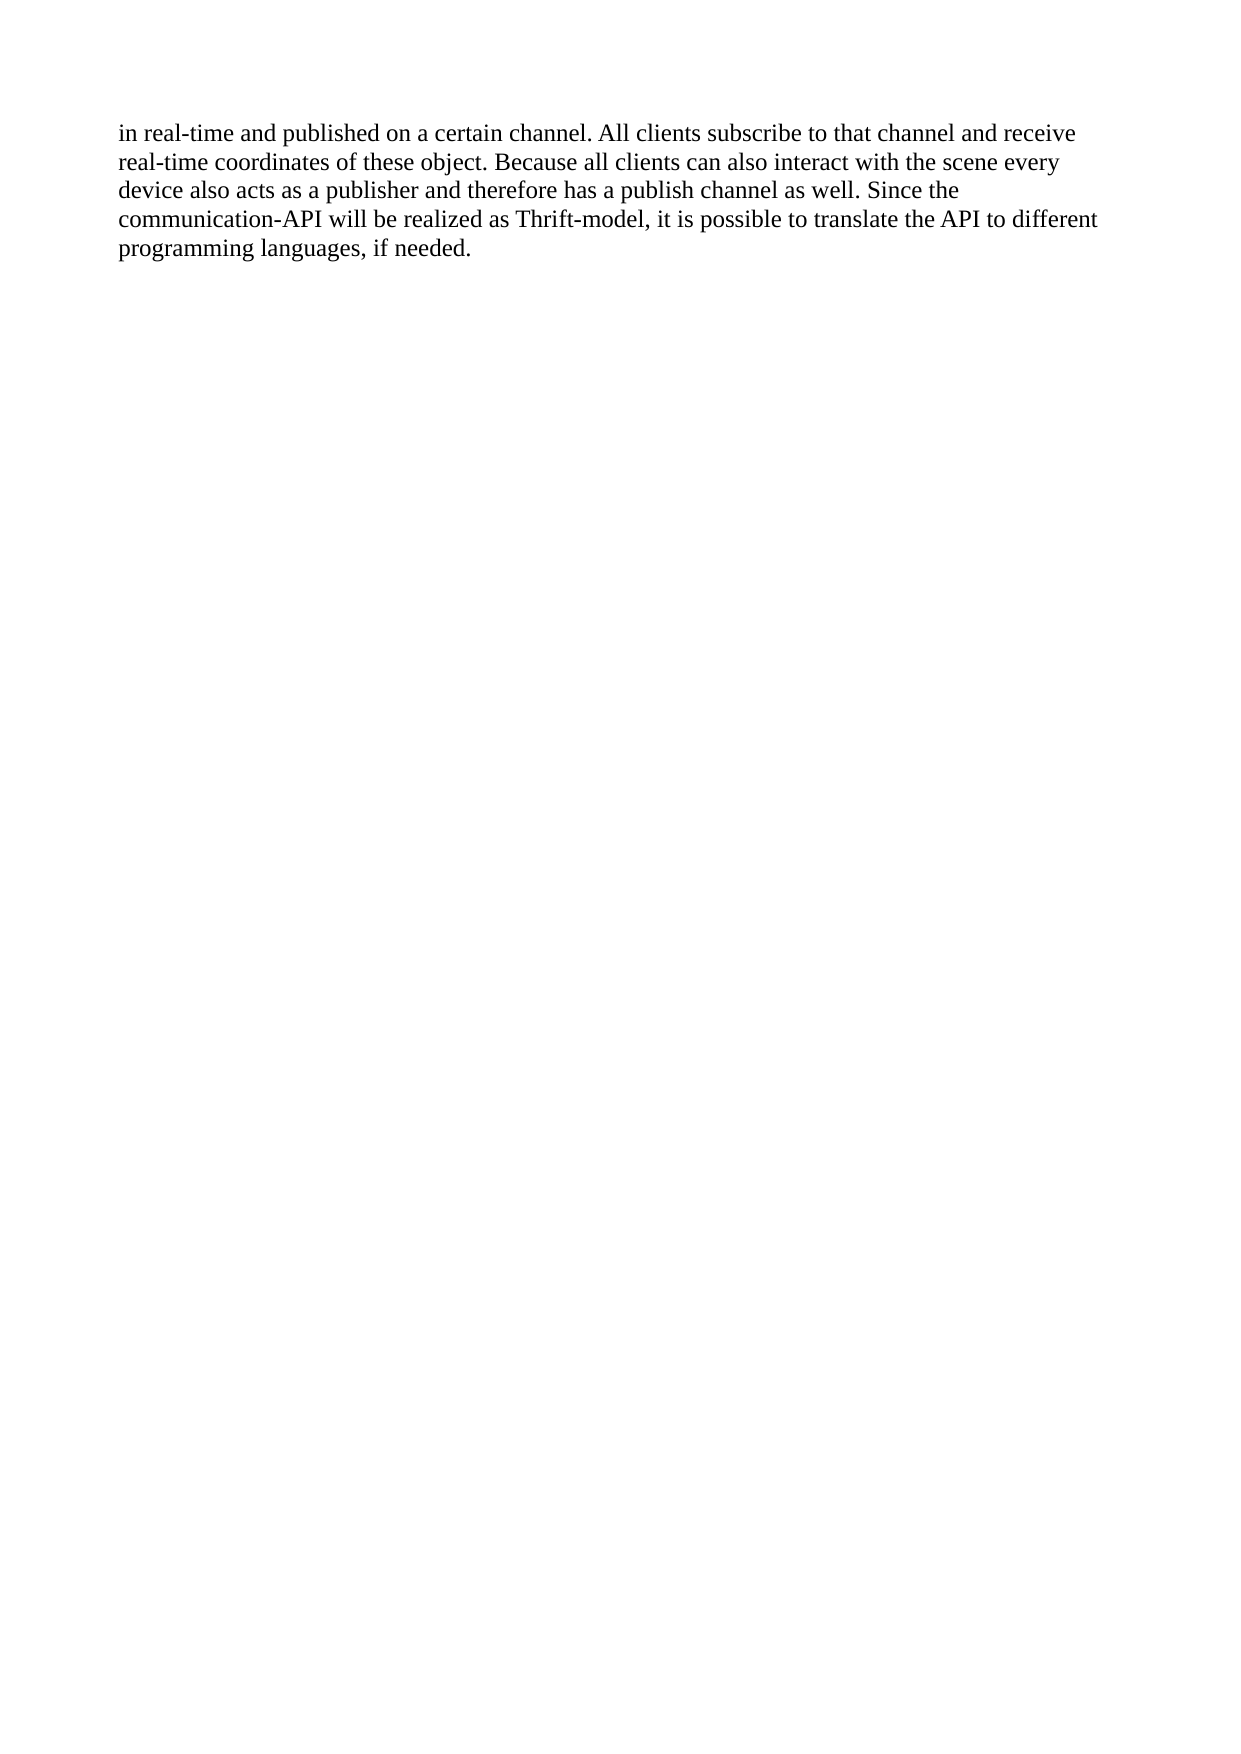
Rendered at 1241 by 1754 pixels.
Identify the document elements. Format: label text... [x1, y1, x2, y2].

text in real-time and published on a certain channel. All clients subscribe to that channel and receive real-time coordinates of these object. Because all clients can also interact with the scene every device also acts as a publisher and therefore has a publish channel as well. Since the communication-API will be realized as Thrift-model, it is possible to translate the API to different programming languages, if needed. [118, 118, 1122, 262]
